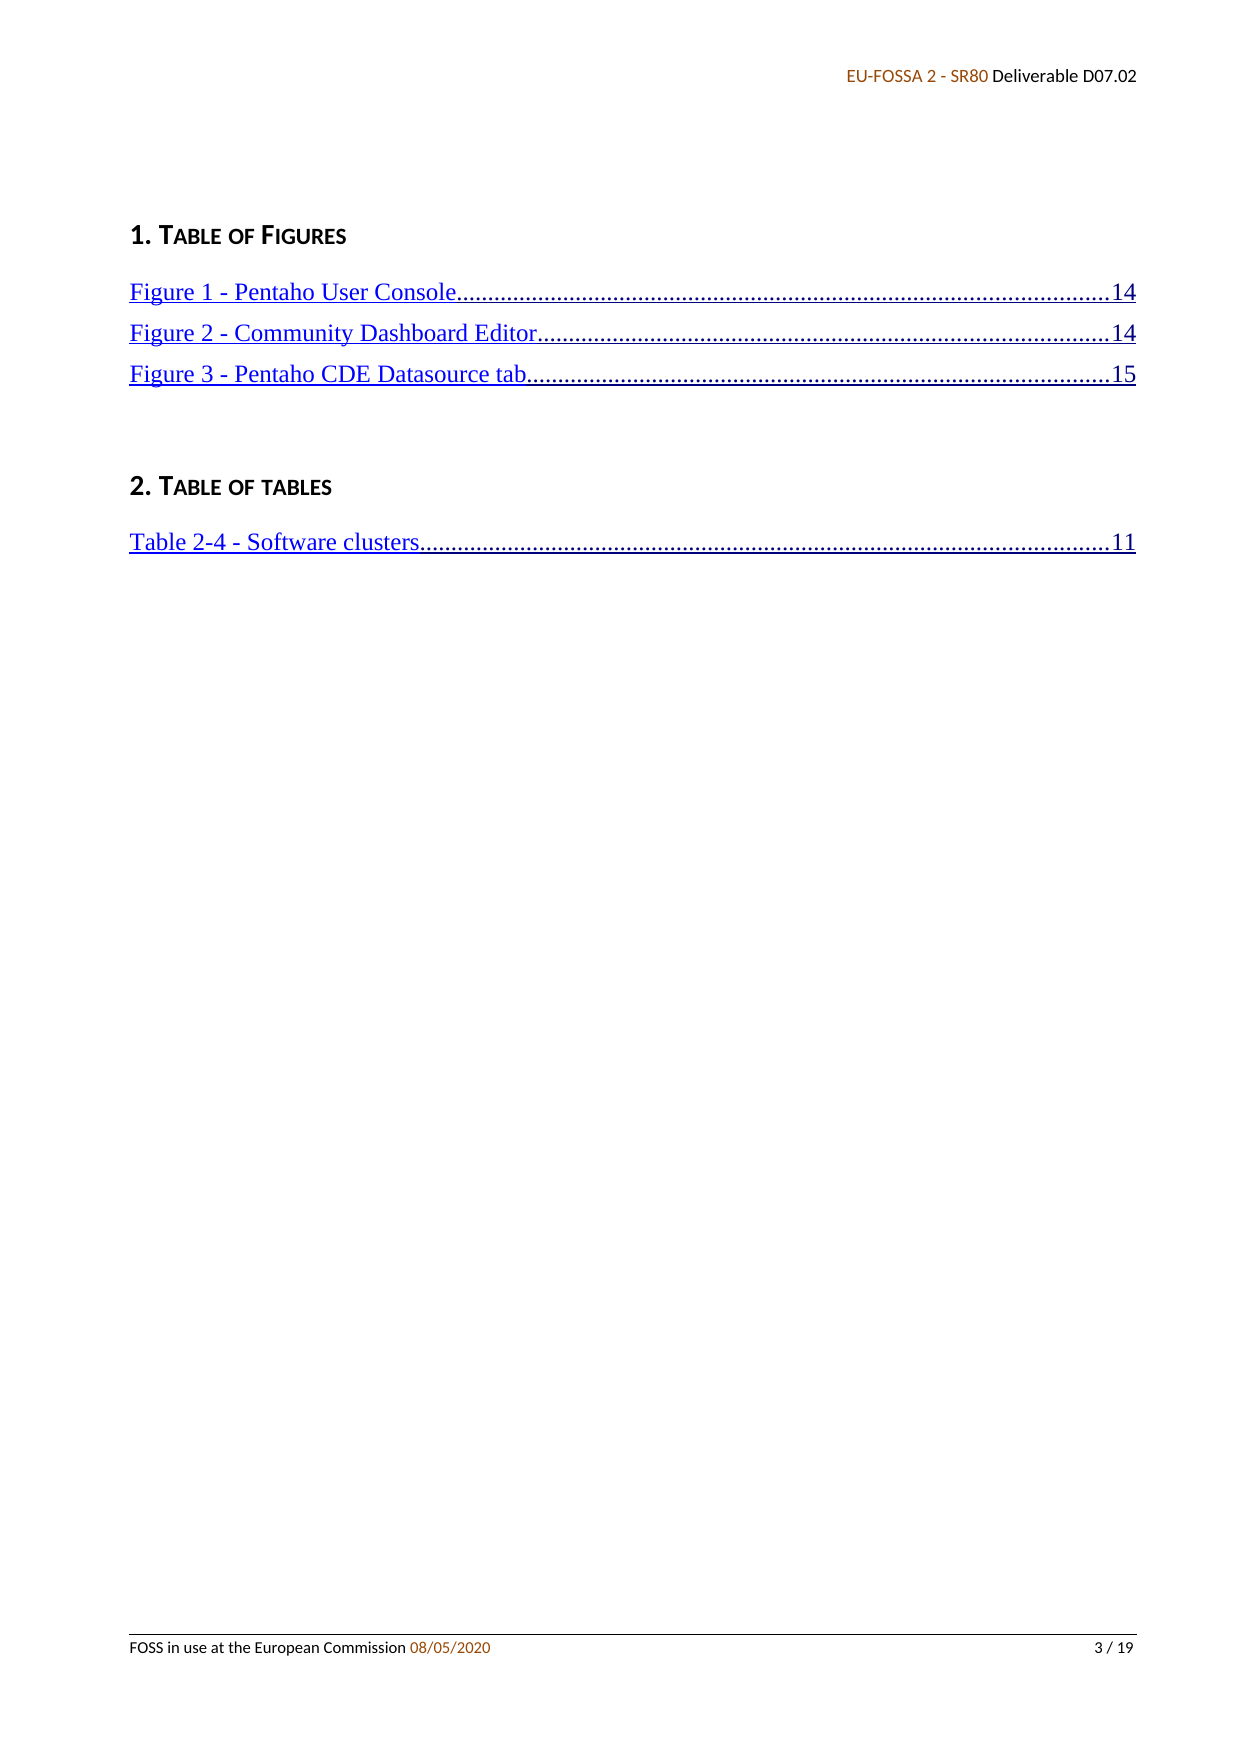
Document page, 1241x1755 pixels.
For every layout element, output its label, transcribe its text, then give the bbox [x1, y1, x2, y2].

text Figure 1 - Pentaho User Console 14 [129, 277, 1137, 306]
subtitle Table of tables [129, 467, 1137, 502]
text Figure 2 - Community Dashboard Editor 14 [129, 318, 1137, 347]
text Table 2-4 - Software clusters 11 [129, 527, 1137, 556]
text Figure 3 - Pentaho CDE Datasource tab 15 [129, 359, 1137, 388]
subtitle Table of Figures [129, 216, 1137, 252]
